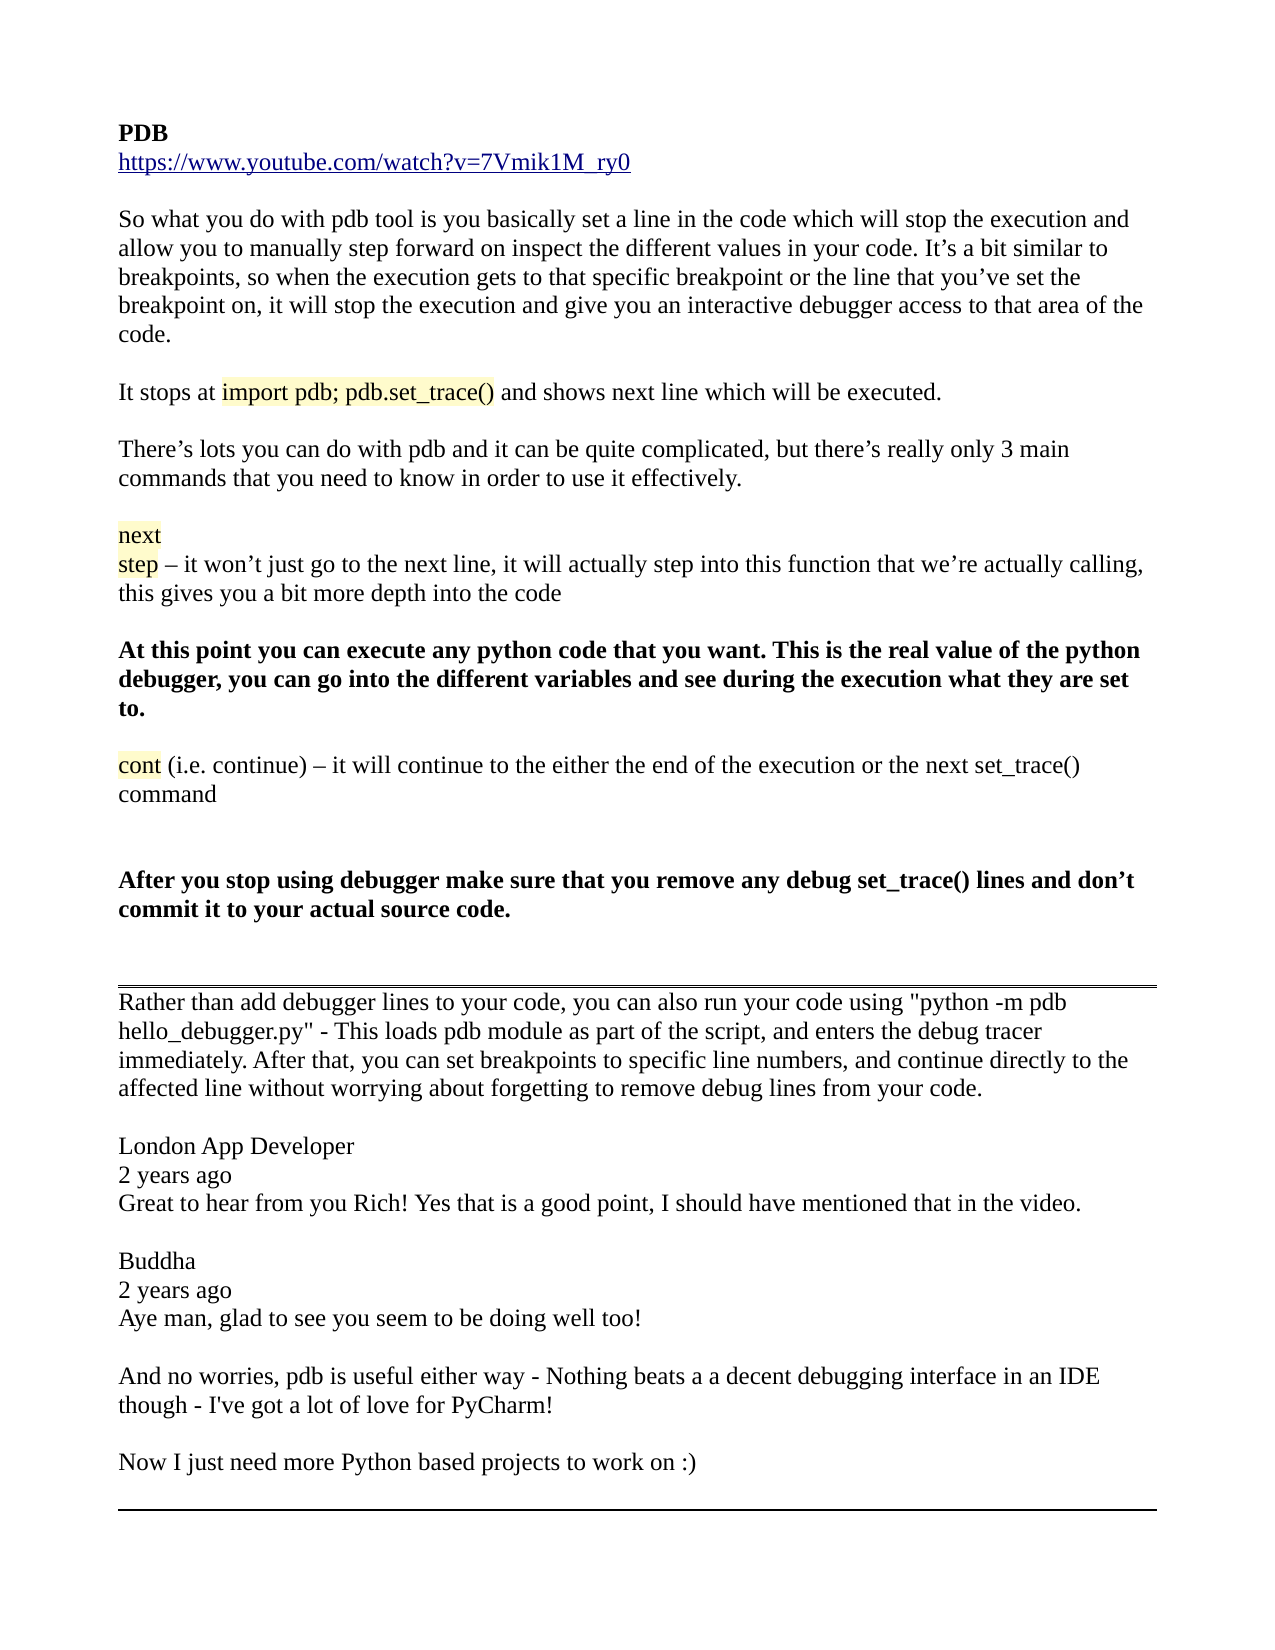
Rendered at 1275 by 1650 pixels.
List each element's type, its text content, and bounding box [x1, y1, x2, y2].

text next [118, 521, 1157, 549]
text And no worries, pdb is useful either way - Nothing beats a a decent debugging interface in an IDE though - I've got a lot of love for PyCharm! [118, 1361, 1157, 1418]
text After you stop using debugger make sure that you remove any debug set_trace() lines and don’t commit it to your actual source code. [118, 866, 1157, 923]
text Rather than add debugger lines to your code, you can also run your code using "python -m pdb hello_debugger.py" - This loads pdb module as part of the script, and enters the debug tracer immediately. After that, you can set breakpoints to specific line numbers, and continue directly to the affected line without worrying about forgetting to remove debug lines from your code. [118, 988, 1157, 1102]
text So what you do with pdb tool is you basically set a line in the code which will stop the execution and allow you to manually step forward on inspect the different values in your code. It’s a bit similar to breakpoints, so when the execution gets to that specific breakpoint or the line that you’ve set the breakpoint on, it will stop the execution and give you an interactive debugger access to that area of the code. [118, 204, 1157, 348]
text Now I just need more Python based projects to work on :) [118, 1447, 1157, 1476]
text PDB [118, 118, 1157, 147]
text London App Developer [118, 1131, 1157, 1160]
text It stops at import pdb; pdb.set_trace() and shows next line which will be executed. [118, 377, 1157, 406]
text At this point you can execute any python code that you want. This is the real value of the python debugger, you can go into the different variables and see during the execution what they are set to. [118, 636, 1157, 722]
text 2 years ago [118, 1275, 1157, 1303]
text Great to hear from you Rich! Yes that is a good point, I should have mentioned that in the video. [118, 1188, 1157, 1217]
text Buddha [118, 1246, 1157, 1275]
text Aye man, glad to see you seem to be doing well too! [118, 1303, 1157, 1332]
text 2 years ago [118, 1160, 1157, 1188]
text cont (i.e. continue) – it will continue to the either the end of the execution or the next set_trace() command [118, 751, 1157, 808]
text There’s lots you can do with pdb and it can be quite complicated, but there’s really only 3 main commands that you need to know in order to use it effectively. [118, 434, 1157, 492]
text step – it won’t just go to the next line, it will actually step into this function that we’re actually calling, this gives you a bit more depth into the code [118, 549, 1157, 607]
text https://www.youtube.com/watch?v=7Vmik1M_ry0 [118, 147, 1157, 176]
